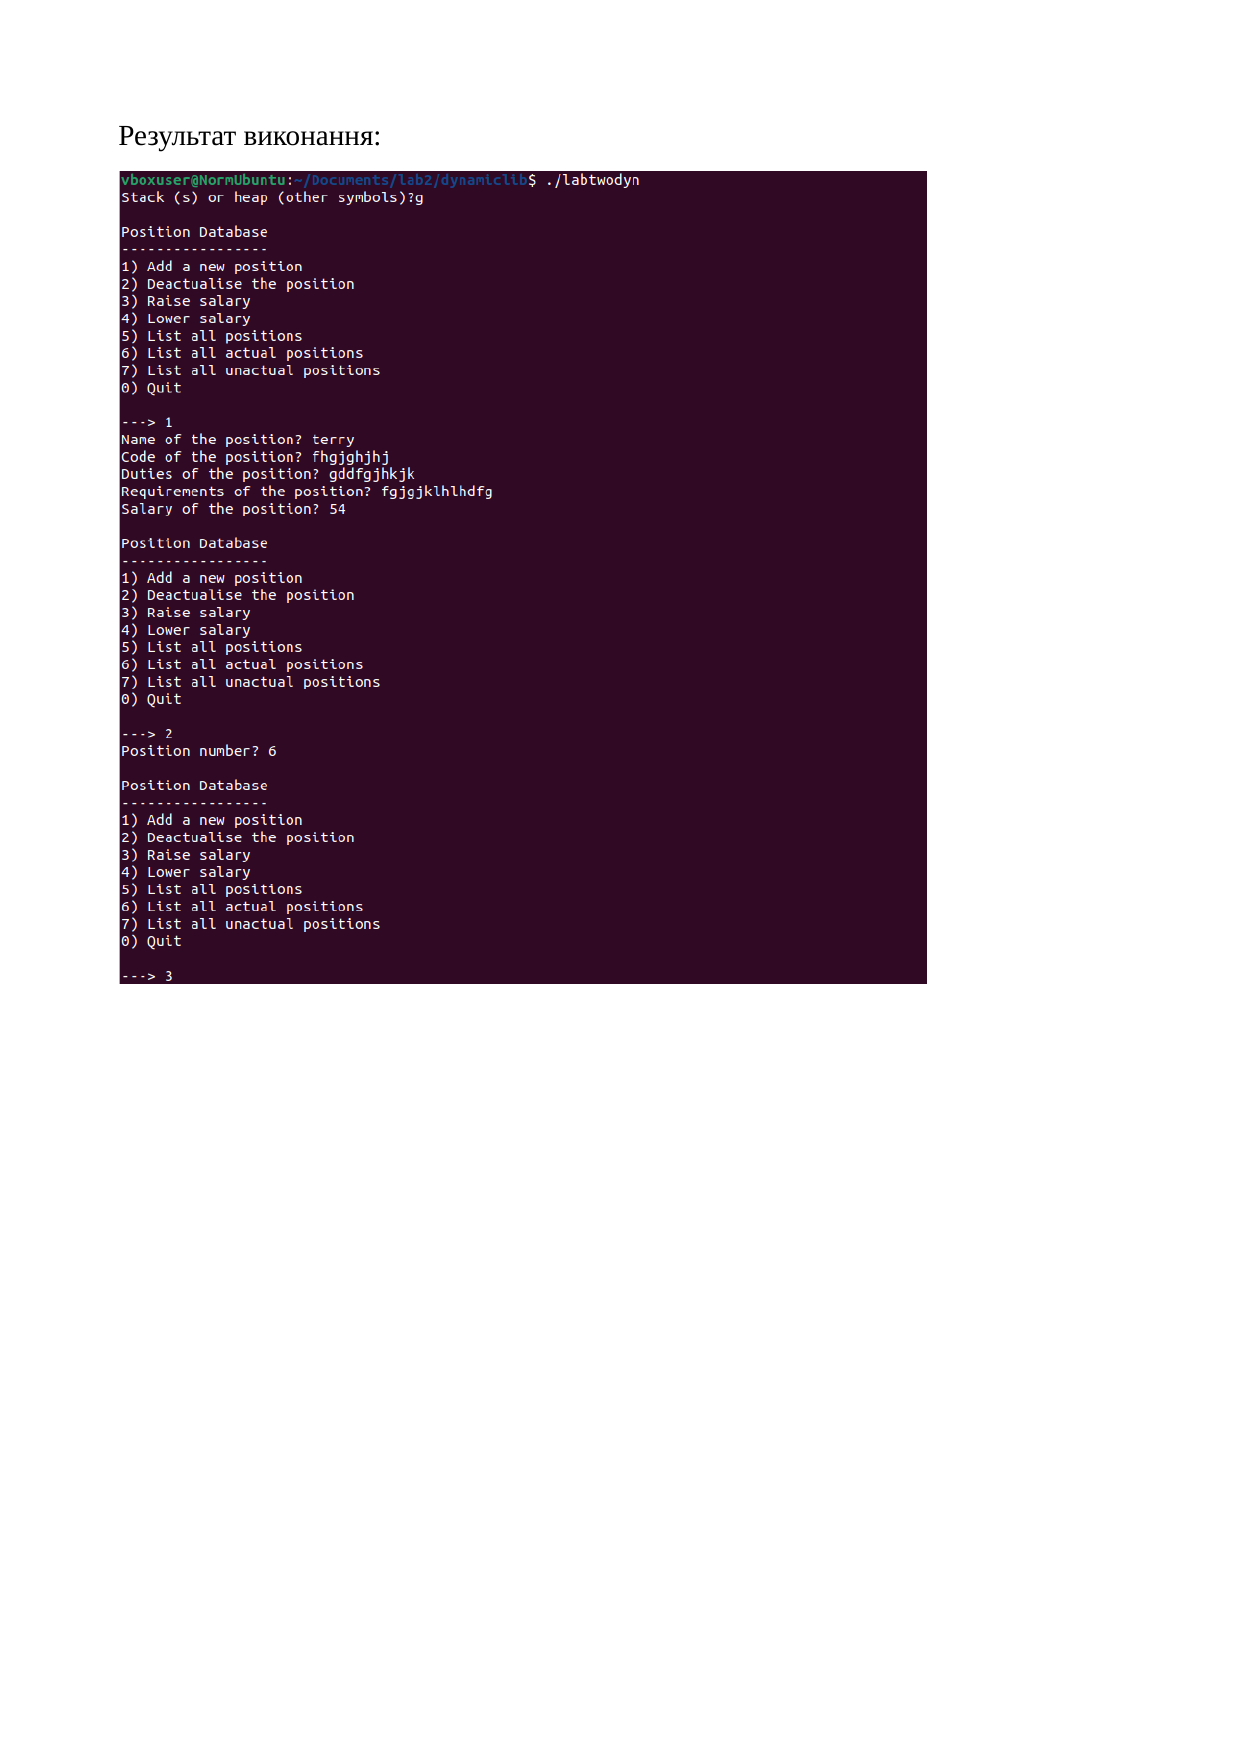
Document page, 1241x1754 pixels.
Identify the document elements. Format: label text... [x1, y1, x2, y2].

text Результат виконання: [118, 118, 1122, 152]
picture [119, 171, 927, 984]
